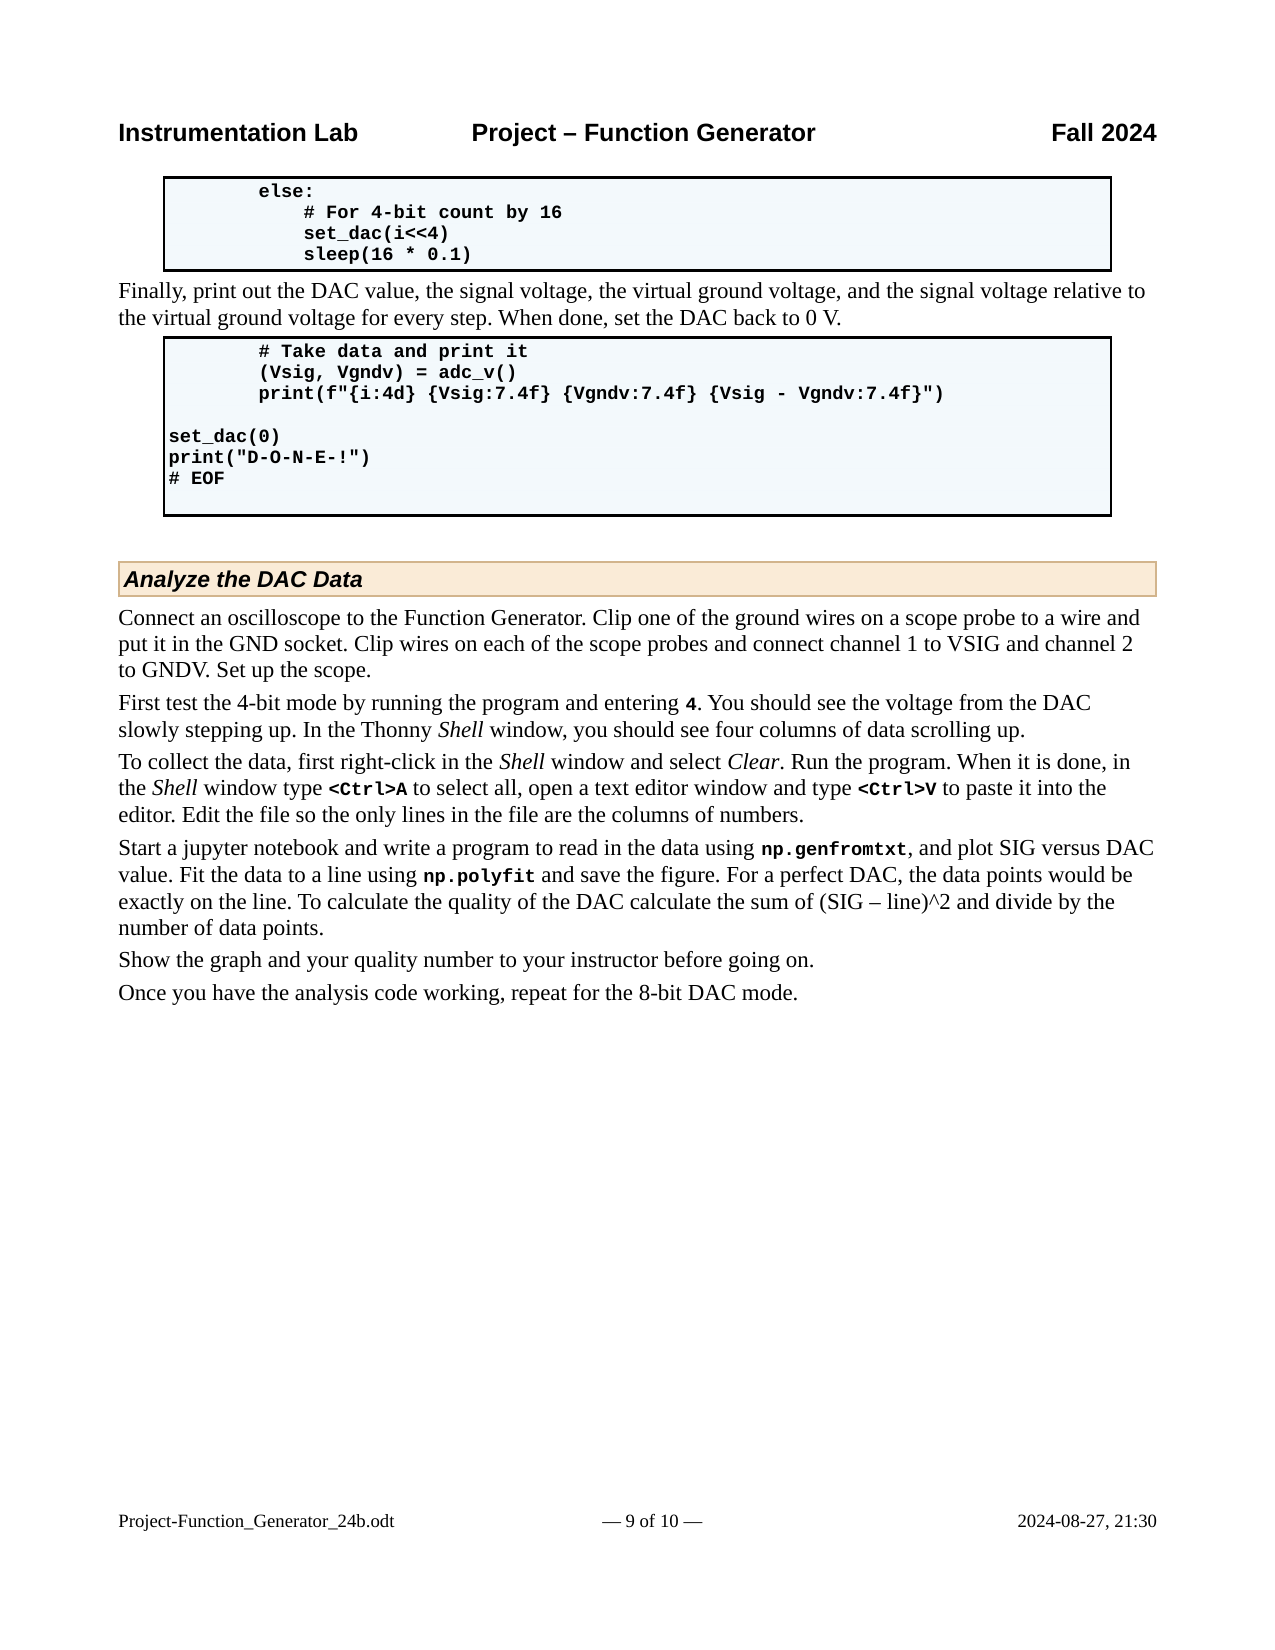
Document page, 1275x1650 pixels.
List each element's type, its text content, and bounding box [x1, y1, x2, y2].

text set_dac(0) [165, 421, 1110, 443]
text Once you have the analysis code working, repeat for the 8-bit DAC mode. [118, 979, 1157, 1005]
text # EOF [165, 464, 1110, 485]
text sleep(16 * 0.1) [165, 240, 1110, 269]
text Show the graph and your quality number to your instructor before going on. [118, 946, 1157, 973]
text print("D-O-N-E-!") [165, 443, 1110, 464]
text # Take data and print it [165, 339, 1110, 358]
text print(f"{i:4d} {Vsig:7.4f} {Vgndv:7.4f} {Vsig - Vgndv:7.4f}") [165, 379, 1110, 400]
text To collect the data, first right-click in the Shell window and select Clear. Run the program. When it is done, in the Shell window type <Ctrl>A to select all, open a text editor window and type <Ctrl>V to paste it into the editor. Edit the file so the only lines in the file are the columns of numbers. [118, 748, 1157, 828]
text set_dac(i<<4) [165, 219, 1110, 240]
text Finally, print out the DAC value, the signal voltage, the virtual ground voltage, and the signal voltage relative to the virtual ground voltage for every step. When done, set the DAC back to 0 V. [118, 278, 1157, 330]
text Connect an oscilloscope to the Function Generator. Clip one of the ground wires on a scope probe to a wire and put it in the GND socket. Clip wires on each of the scope probes and connect channel 1 to VSIG and channel 2 to GNDV. Set up the scope. [118, 603, 1157, 683]
text # For 4-bit count by 16 [165, 198, 1110, 219]
subtitle Analyze the DAC Data [120, 563, 1155, 595]
text First test the 4-bit mode by running the program and entering 4. You should see the voltage from the DAC slowly stepping up. In the Thonny Shell window, you should see four columns of data scrolling up. [118, 689, 1157, 742]
text else: [165, 179, 1110, 198]
text Start a jupyter notebook and write a program to read in the data using np.genfromtxt, and plot SIG versus DAC value. Fit the data to a line using np.polyfit and save the figure. For a perfect DAC, the data points would be exactly on the line. To calculate the quality of the DAC calculate the sum of (SIG – line)^2 and divide by the number of data points. [118, 834, 1157, 940]
text (Vsig, Vgndv) = adc_v() [165, 358, 1110, 379]
